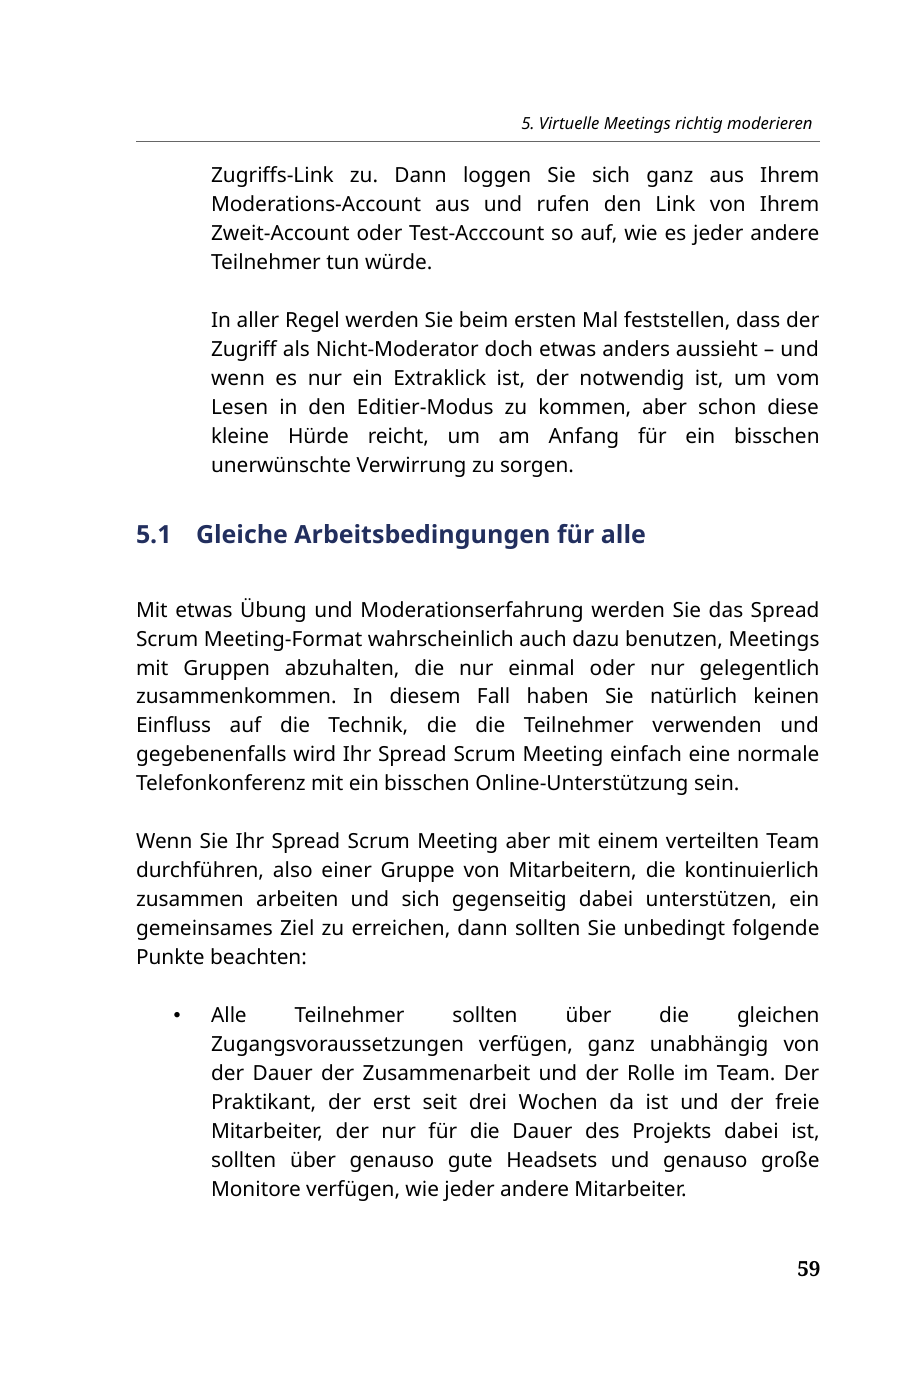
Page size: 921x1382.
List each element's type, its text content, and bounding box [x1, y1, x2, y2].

subtitle Gleiche Arbeitsbedingungen für alle [136, 517, 820, 551]
list Zugriffs-Link zu. Dann loggen Sie sich ganz aus Ihrem Moderations-Account aus und rufen den Link von Ihrem Zweit-Account oder Test-Acccount so auf, wie es jeder andere Teilnehmer tun würde. [173, 159, 820, 275]
list Alle Teilnehmer sollten über die gleichen Zugangsvoraussetzungen verfügen, ganz unabhängig von der Dauer der Zusammenarbeit und der Rolle im Team. Der Praktikant, der erst seit drei Wochen da ist und der freie Mitarbeiter, der nur für die Dauer des Projekts dabei ist, sollten über genauso gute Headsets und genauso große Monitore verfügen, wie jeder andere Mitarbeiter. [173, 978, 820, 1202]
list In aller Regel werden Sie beim ersten Mal feststellen, dass der Zugriff als Nicht-Moderator doch etwas anders aussieht – und wenn es nur ein Extraklick ist, der notwendig ist, um vom Lesen in den Editier-Modus zu kommen, aber schon diese kleine Hürde reicht, um am Anfang für ein bisschen unerwünschte Verwirrung zu sorgen. [173, 283, 820, 478]
text Wenn Sie Ihr Spread Scrum Meeting aber mit einem verteilten Team durchführen, also einer Gruppe von Mitarbeitern, die kontinuierlich zusammen arbeiten und sich gegenseitig dabei unterstützen, ein gemeinsames Ziel zu erreichen, dann sollten Sie unbedingt folgende Punkte beachten: [136, 805, 820, 970]
text Mit etwas Übung und Moderationserfahrung werden Sie das Spread Scrum Meeting-Format wahrscheinlich auch dazu benutzen, Meetings mit Gruppen abzuhalten, die nur einmal oder nur gelegentlich zusammenkommen. In diesem Fall haben Sie natürlich keinen Einfluss auf die Technik, die die Teilnehmer verwenden und gegebenenfalls wird Ihr Spread Scrum Meeting einfach eine normale Telefonkonferenz mit ein bisschen Online-Unterstützung sein. [136, 570, 820, 797]
